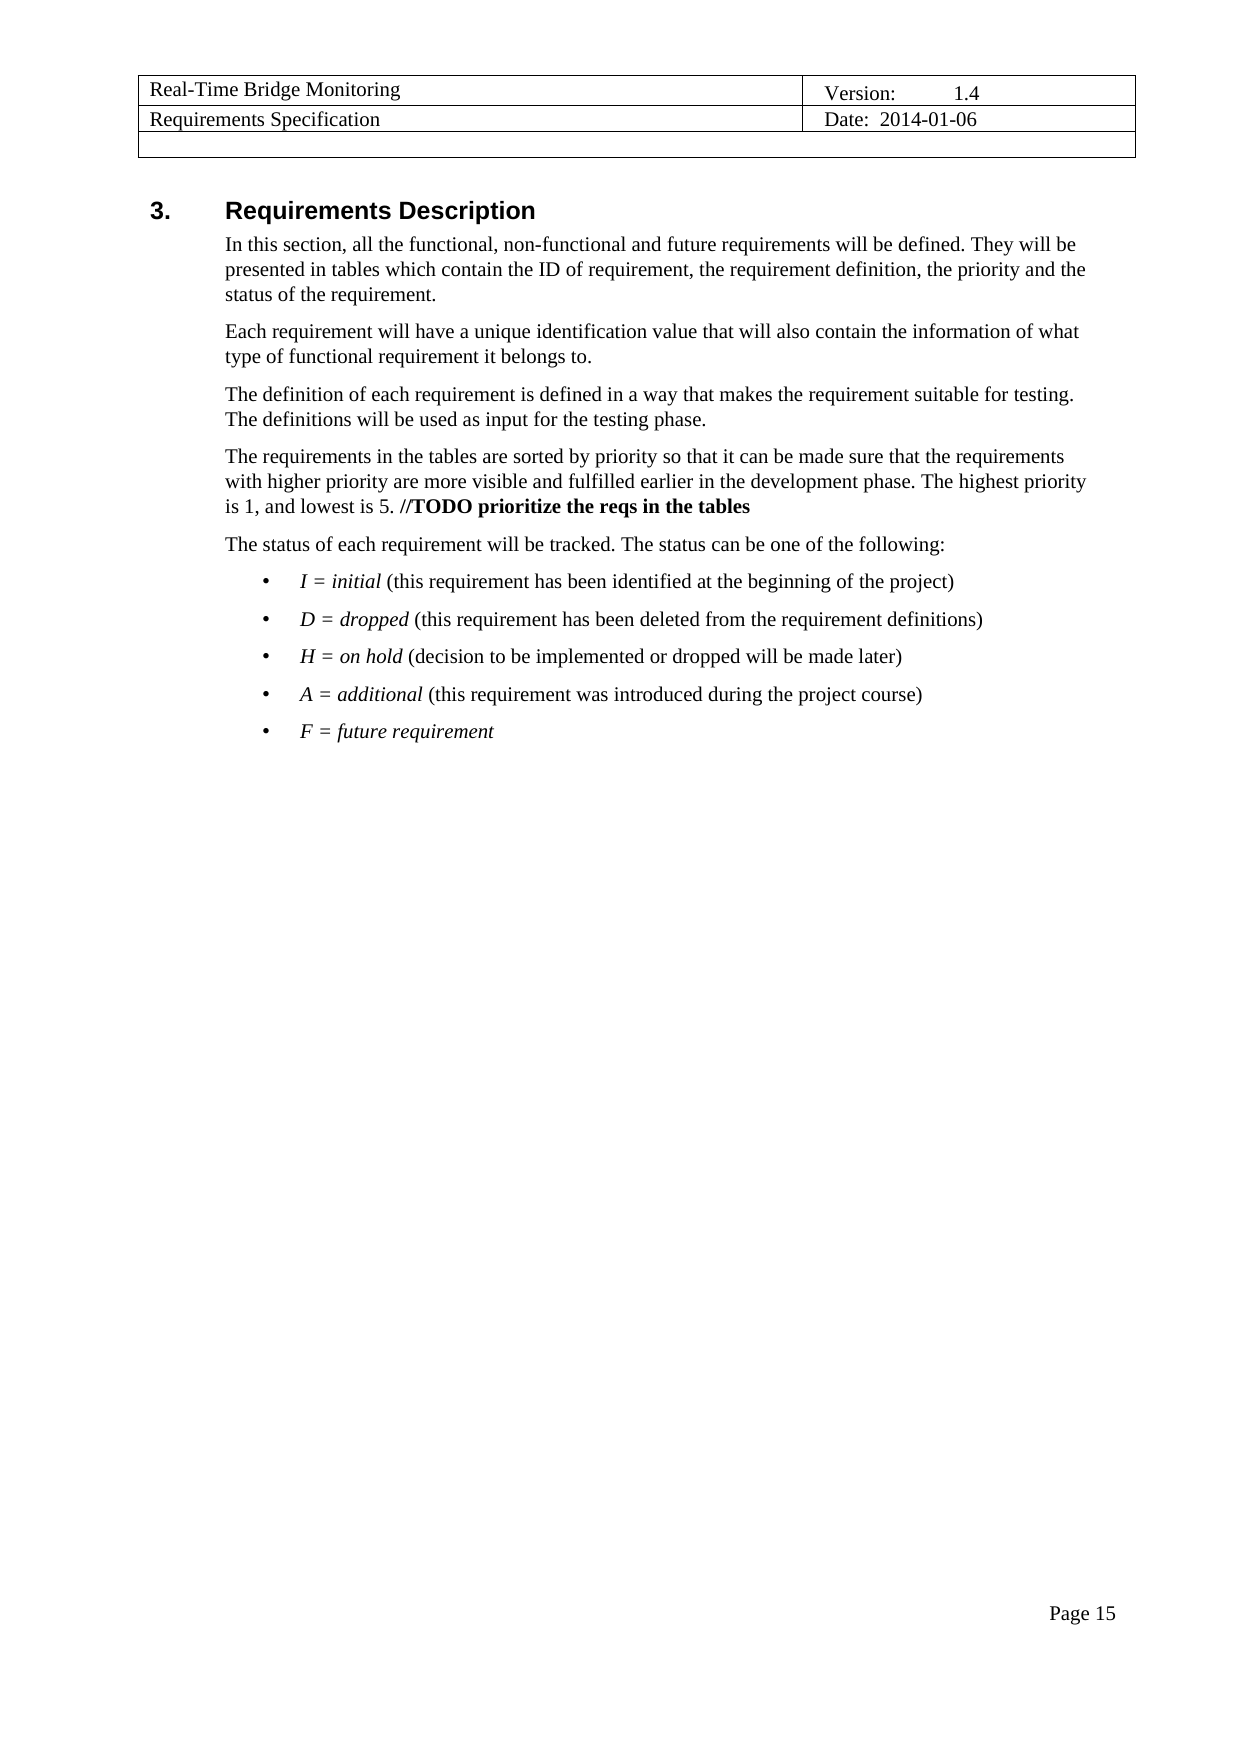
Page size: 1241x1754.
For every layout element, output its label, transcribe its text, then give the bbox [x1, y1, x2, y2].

subtitle Requirements Description [150, 196, 1090, 224]
list H = on hold (decision to be implemented or dropped will be made later) [262, 643, 1090, 668]
text The definition of each requirement is defined in a way that makes the requirement suitable for testing. The definitions will be used as input for the testing phase. [225, 381, 1090, 431]
text Each requirement will have a unique identification value that will also contain the information of what type of functional requirement it belongs to. [225, 318, 1090, 368]
text The requirements in the tables are sorted by priority so that it can be made sure that the requirements with higher priority are more visible and fulfilled earlier in the development phase. The highest priority is 1, and lowest is 5. //TODO prioritize the reqs in the tables [225, 443, 1090, 518]
list A = additional (this requirement was introduced during the project course) [262, 681, 1090, 706]
list F = future requirement [262, 718, 1090, 743]
list I = initial (this requirement has been identified at the beginning of the project) [262, 568, 1090, 593]
text In this section, all the functional, non-functional and future requirements will be defined. They will be presented in tables which contain the ID of requirement, the requirement definition, the priority and the status of the requirement. [225, 231, 1090, 306]
text The status of each requirement will be tracked. The status can be one of the following: [225, 531, 1090, 556]
list D = dropped (this requirement has been deleted from the requirement definitions) [262, 606, 1090, 631]
